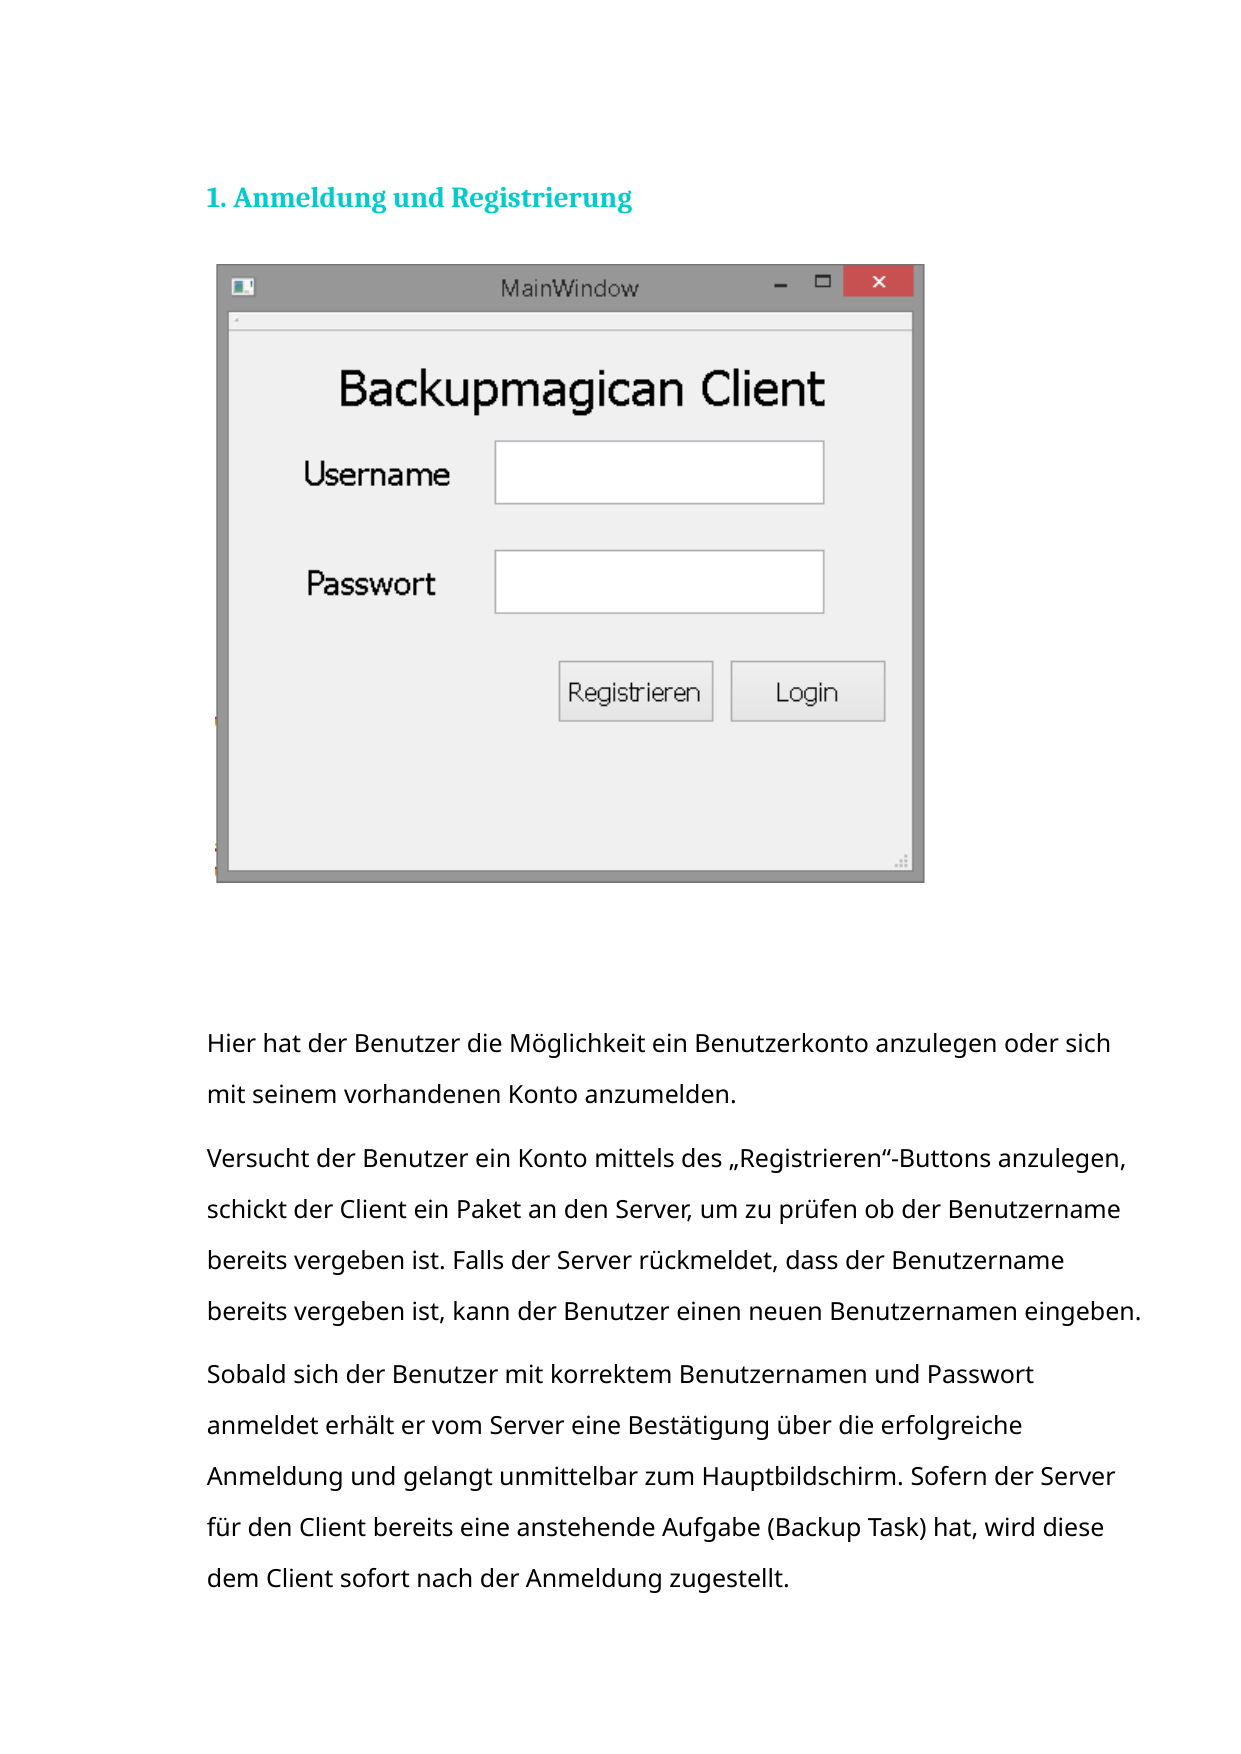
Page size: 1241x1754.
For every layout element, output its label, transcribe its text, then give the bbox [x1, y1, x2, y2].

picture [215, 264, 928, 883]
text 1. Anmeldung und Registrierung [207, 182, 1152, 215]
text Versucht der Benutzer ein Konto mittels des „Registrieren“-Buttons anzulegen, schickt der Client ein Paket an den Server, um zu prüfen ob der Benutzername bereits vergeben ist. Falls der Server rückmeldet, dass der Benutzername bereits vergeben ist, kann der Benutzer einen neuen Benutzernamen eingeben. [207, 1140, 1152, 1327]
text Sobald sich der Benutzer mit korrektem Benutzernamen und Passwort anmeldet erhält er vom Server eine Bestätigung über die erfolgreiche Anmeldung und gelangt unmittelbar zum Hauptbildschirm. Sofern der Server für den Client bereits eine anstehende Aufgabe (Backup Task) hat, wird diese dem Client sofort nach der Anmeldung zugestellt. [207, 1357, 1152, 1595]
text Hier hat der Benutzer die Möglichkeit ein Benutzerkonto anzulegen oder sich mit seinem vorhandenen Konto anzumelden. [207, 1026, 1152, 1111]
